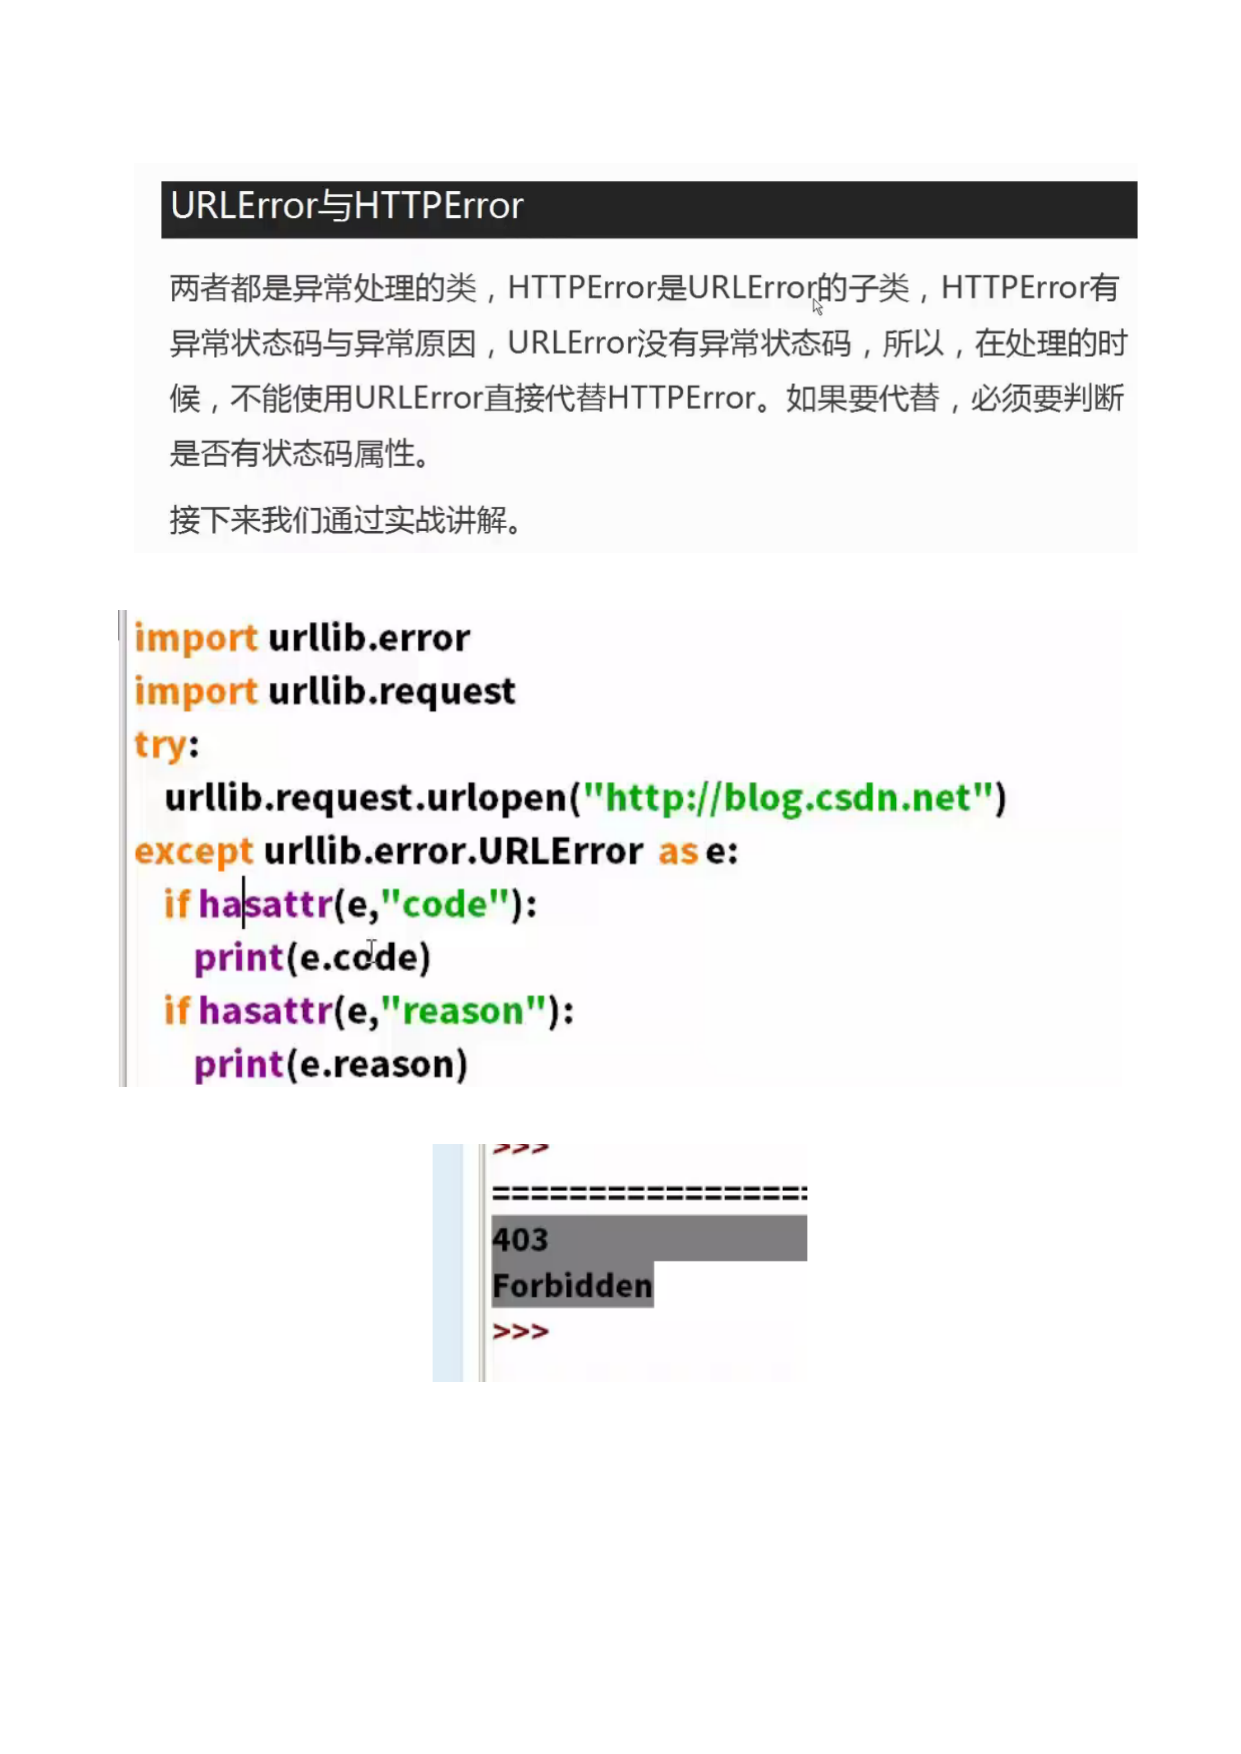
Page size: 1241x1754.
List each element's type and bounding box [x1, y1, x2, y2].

picture [118, 610, 1123, 1087]
picture [432, 1144, 808, 1382]
picture [133, 163, 1138, 553]
